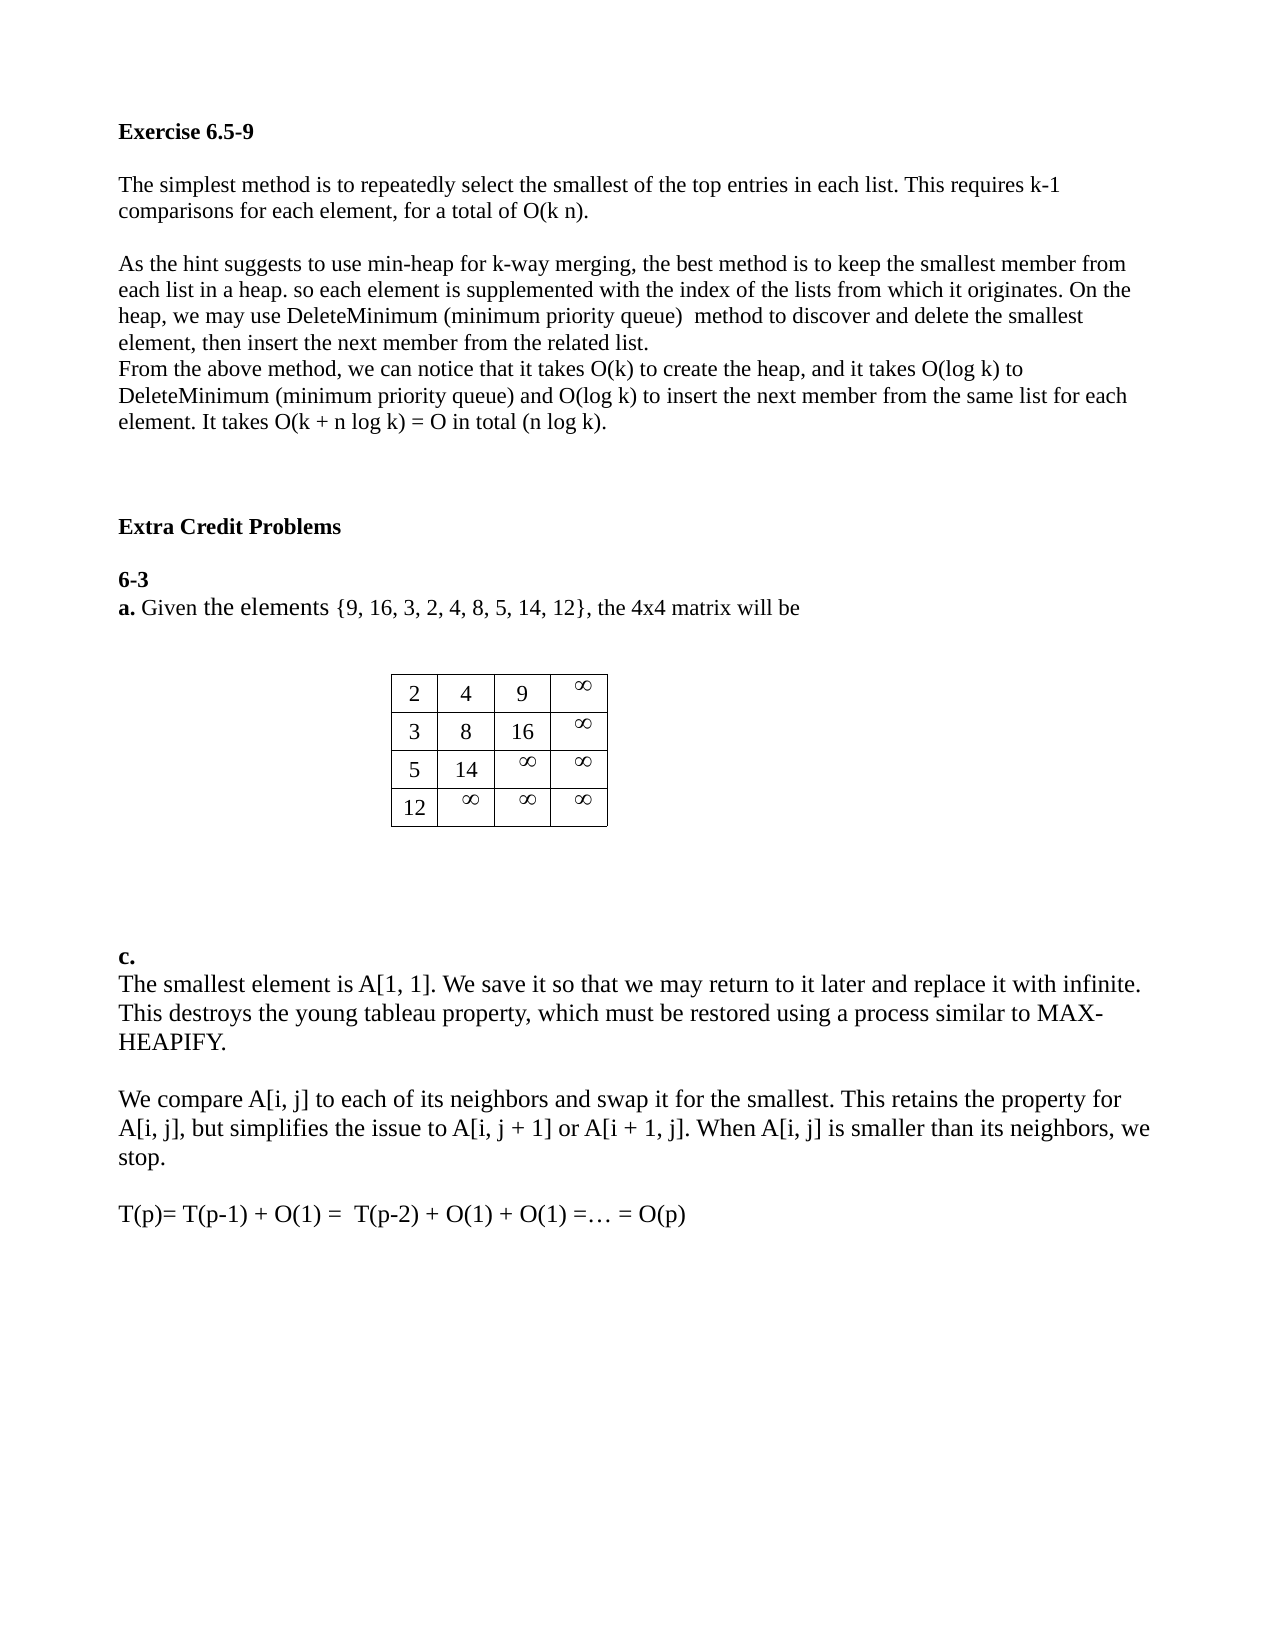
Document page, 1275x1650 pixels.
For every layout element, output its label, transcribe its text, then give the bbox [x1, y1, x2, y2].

table_cell [551, 713, 607, 750]
table_cell [495, 789, 550, 826]
table_cell [551, 789, 607, 826]
table_cell 16 [495, 713, 550, 750]
text T(p)= T(p-1) + O(1) = T(p-2) + O(1) + O(1) =… = O(p) [118, 1199, 1157, 1228]
table_cell [495, 751, 550, 788]
text The smallest element is A[1, 1]. We save it so that we may return to it later and replace it with infinite. This destroys the young tableau property, which must be restored using a process similar to MAX-HEAPIFY. We compare A[i, j] to each of its neighbors and swap it for the smallest. This retains the property for A[i, j], but simplifies the issue to A[i, j + 1] or A[i + 1, j]. When A[i, j] is smaller than its neighbors, we stop. [118, 969, 1157, 1171]
table_cell 14 [438, 751, 494, 788]
text c. [118, 941, 1157, 969]
table_cell 3 [392, 713, 437, 750]
table_cell 12 [392, 789, 437, 826]
table_header 9 [495, 675, 550, 712]
text Extra Credit Problems [118, 513, 1157, 540]
text Exercise 6.5-9 [118, 118, 1157, 144]
table_header [551, 675, 607, 712]
table_cell 8 [438, 713, 494, 750]
table_header 2 [392, 675, 437, 712]
text a. Given the elements {9, 16, 3, 2, 4, 8, 5, 14, 12}, the 4x4 matrix will be [118, 592, 1157, 621]
table_cell [551, 751, 607, 788]
table_cell [438, 789, 494, 826]
text 6-3 [118, 566, 1157, 592]
text The simplest method is to repeatedly select the smallest of the top entries in each list. This requires k-1 comparisons for each element, for a total of O(k n). As the hint suggests to use min-heap for k-way merging, the best method is to keep the smallest member from each list in a heap. so each element is supplemented with the index of the lists from which it originates. On the heap, we may use DeleteMinimum (minimum priority queue) method to discover and delete the smallest element, then insert the next member from the related list. From the above method, we can notice that it takes O(k) to create the heap, and it takes O(log k) to DeleteMinimum (minimum priority queue) and O(log k) to insert the next member from the same list for each element. It takes O(k + n log k) = O in total (n log k). [118, 171, 1157, 434]
table_cell 5 [392, 751, 437, 788]
table_header 4 [438, 675, 494, 712]
